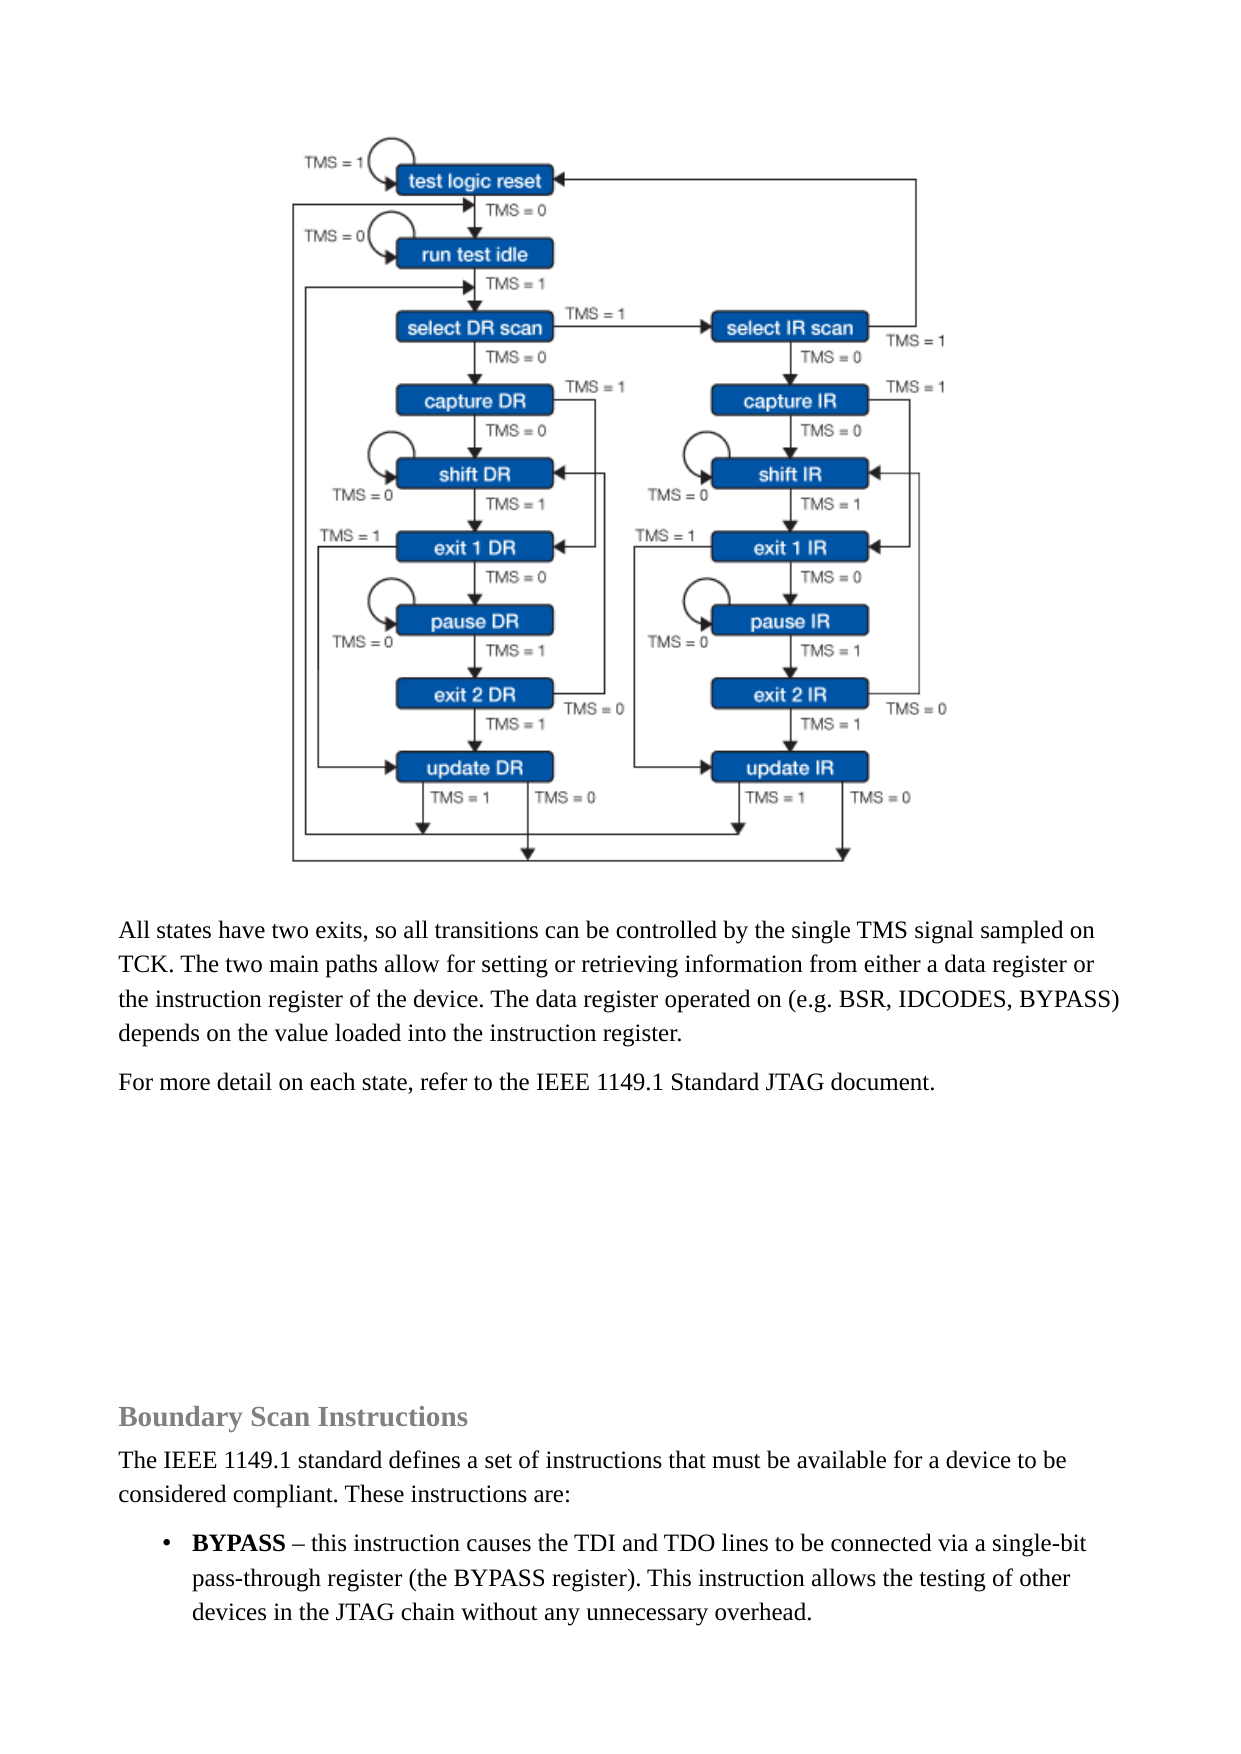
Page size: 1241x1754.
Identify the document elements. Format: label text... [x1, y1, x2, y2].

text For more detail on each state, refer to the IEEE 1149.1 Standard JTAG document. [118, 1067, 1122, 1096]
list BYPASS – this instruction causes the TDI and TDO lines to be connected via a single-bit pass-through register (the BYPASS register). This instruction allows the testing of other devices in the JTAG chain without any unnecessary overhead. [162, 1528, 1122, 1626]
subtitle Boundary Scan Instructions [118, 1399, 1122, 1432]
text The IEEE 1149.1 standard defines a set of instructions that must be available for a device to be considered compliant. These instructions are: [118, 1445, 1122, 1508]
text All states have two exits, so all transitions can be controlled by the single TMS signal sampled on TCK. The two main paths allow for setting or retrieving information from either a data register or the instruction register of the device. The data register operated on (e.g. BSR, IDCODES, BYPASS) depends on the value loaded into the instruction register. [118, 915, 1122, 1047]
picture [277, 118, 964, 876]
